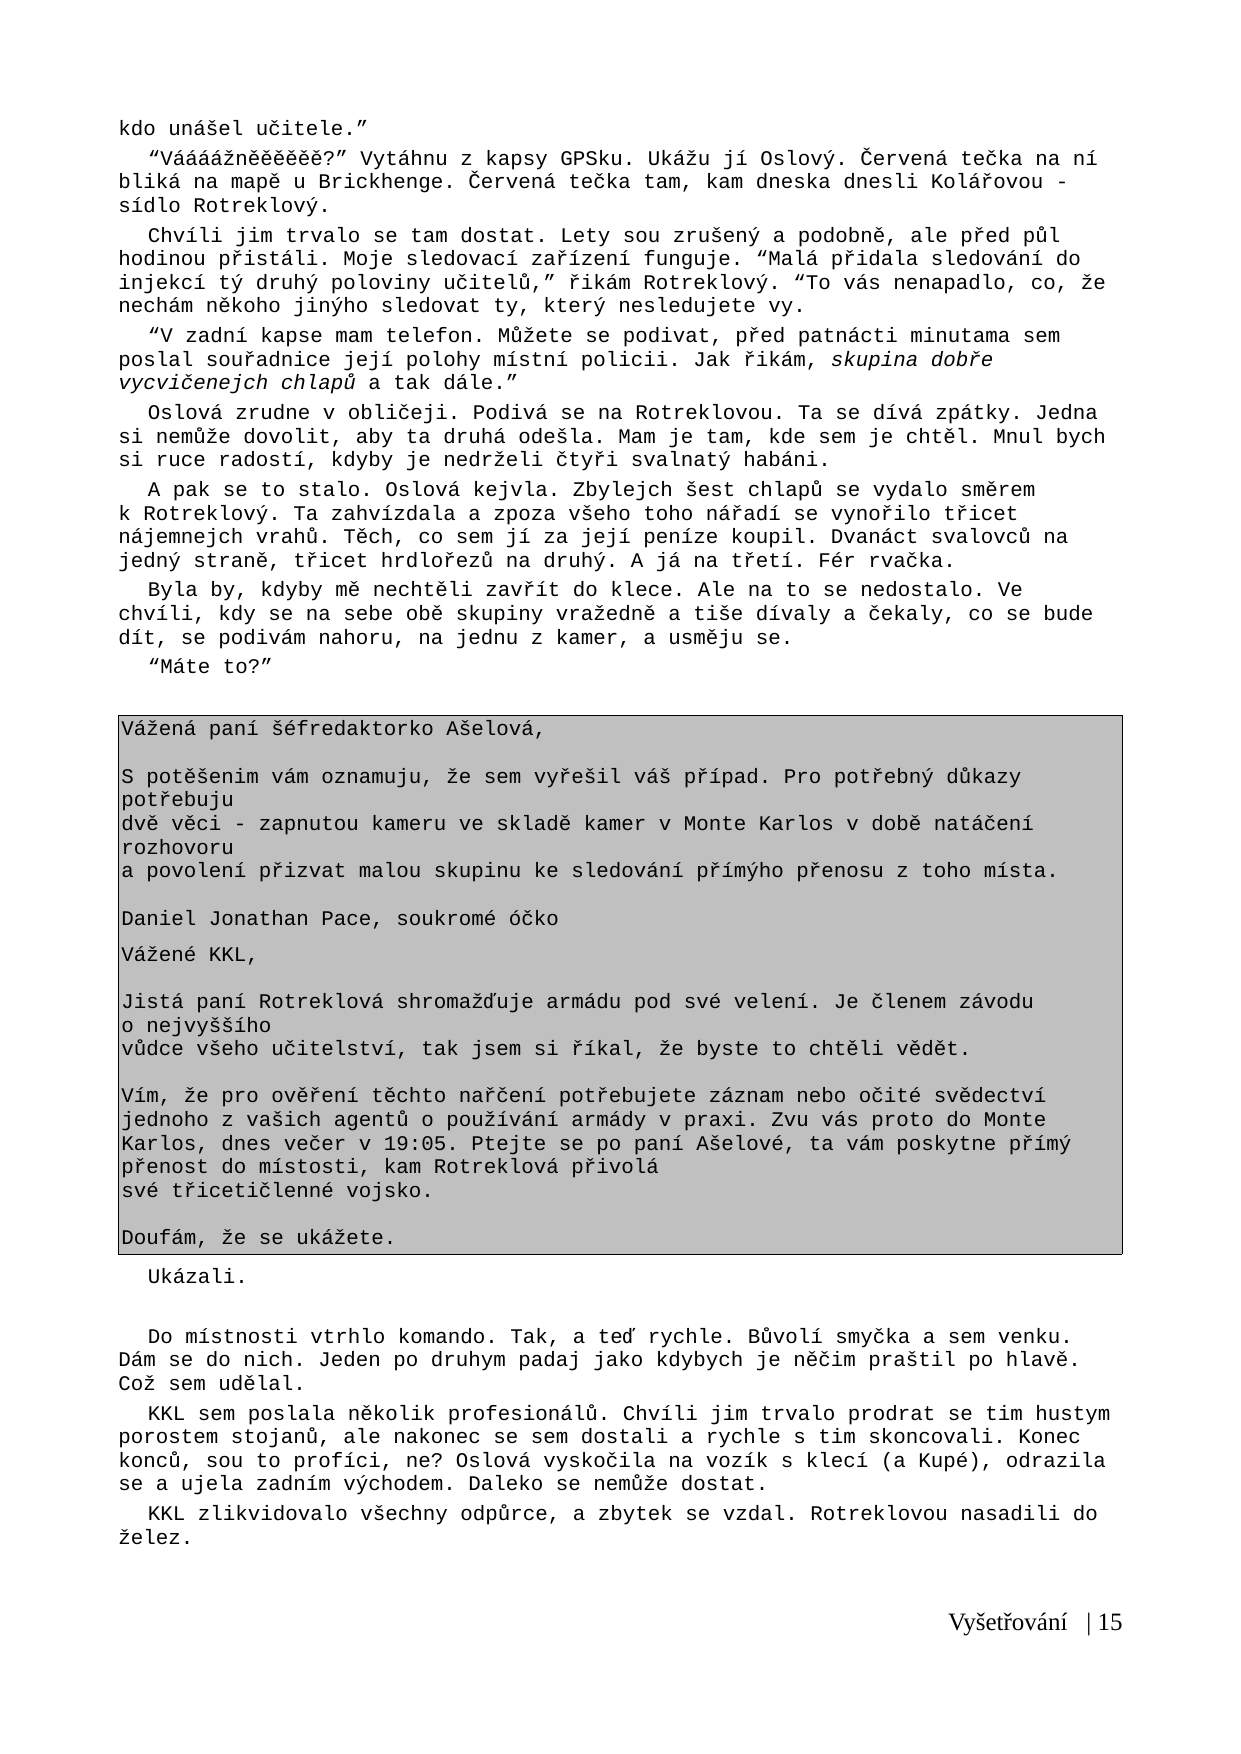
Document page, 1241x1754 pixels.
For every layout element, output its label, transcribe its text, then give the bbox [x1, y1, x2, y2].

text Vím, že pro ověření těchto nařčení potřebujete záznam nebo očité svědectví jednoho z vašich agentů o používání armády v praxi. Zvu vás proto do Monte Karlos, dnes večer v 19:05. Ptejte se po paní Ašelové, ta vám poskytne přímý přenost do místosti, kam Rotreklová přivolá [119, 1082, 1122, 1177]
text dvě věci - zapnutou kameru ve skladě kamer v Monte Karlos v době natáčení rozhovoru [119, 810, 1122, 857]
text “V zadní kapse mam telefon. Můžete se podivat, před patnácti minutama sem poslal souřadnice její polohy místní policii. Jak řikám, skupina dobře vycvičenejch chlapů a tak dále.” [118, 325, 1122, 396]
text Chvíli jim trvalo se tam dostat. Lety sou zrušený a podobně, ale před půl hodinou přistáli. Moje sledovací zařízení funguje. “Malá přidala sledování do injekcí tý druhý poloviny učitelů,” řikám Rotreklový. “To vás nenapadlo, co, že nechám někoho jinýho sledovat ty, který nesledujete vy. [118, 224, 1122, 319]
text Daniel Jonathan Pace, soukromé óčko [119, 904, 1122, 931]
text KKL zlikvidovalo všechny odpůrce, a zbytek se vzdal. Rotreklovou nasadili do želez. [118, 1503, 1122, 1550]
text Jistá paní Rotreklová shromažďuje armádu pod své velení. Je členem závodu o nejvyššího [119, 988, 1122, 1035]
text Byla by, kdyby mě nechtěli zavřít do klece. Ale na to se nedostalo. Ve chvíli, kdy se na sebe obě skupiny vražedně a tiše dívaly a čekaly, co se bude dít, se podivám nahoru, na jednu z kamer, a usměju se. [118, 579, 1122, 650]
text své třicetičlenné vojsko. [119, 1177, 1122, 1201]
text A pak se to stalo. Oslová kejvla. Zbylejch šest chlapů se vydalo směrem k Rotreklový. Ta zahvízdala a zpoza všeho toho nářadí se vynořilo třicet nájemnejch vrahů. Těch, co sem jí za její peníze koupil. Dvanáct svalovců na jedný straně, třicet hrdlořezů na druhý. A já na třetí. Fér rvačka. [118, 479, 1122, 573]
text Vážená paní šéfredaktorko Ašelová, [119, 716, 1122, 739]
text Do místnosti vtrhlo komando. Tak, a teď rychle. Bůvolí smyčka a sem venku. Dám se do nich. Jeden po druhym padaj jako kdybych je něčim praštil po hlavě. Což sem udělal. [118, 1326, 1122, 1397]
text Vážené KKL, [119, 941, 1122, 964]
text vůdce všeho učitelství, tak jsem si říkal, že byste to chtěli vědět. [119, 1035, 1122, 1059]
text Ukázali. [118, 1266, 1122, 1290]
text “Máte to?” [118, 656, 1122, 680]
text a povolení přizvat malou skupinu ke sledování přímýho přenosu z toho místa. [119, 857, 1122, 881]
text “Váááážněěěěěě?” Vytáhnu z kapsy GPSku. Ukážu jí Oslový. Červená tečka na ní bliká na mapě u Brickhenge. Červená tečka tam, kam dneska dnesli Kolářovou - sídlo Rotreklový. [118, 148, 1122, 219]
text KKL sem poslala několik profesionálů. Chvíli jim trvalo prodrat se tim hustym porostem stojanů, ale nakonec se sem dostali a rychle s tim skoncovali. Konec konců, sou to profíci, ne? Oslová vyskočila na vozík s klecí (a Kupé), odrazila se a ujela zadním východem. Daleko se nemůže dostat. [118, 1402, 1122, 1497]
text S potěšenim vám oznamuju, že sem vyřešil váš případ. Pro potřebný důkazy potřebuju [119, 763, 1122, 810]
text Oslová zrudne v obličeji. Podivá se na Rotreklovou. Ta se dívá zpátky. Jedna si nemůže dovolit, aby ta druhá odešla. Mam je tam, kde sem je chtěl. Mnul bych si ruce radostí, kdyby je nedrželi čtyři svalnatý habáni. [118, 402, 1122, 473]
text kdo unášel učitele.” [118, 118, 1122, 142]
text Doufám, že se ukážete. [119, 1224, 1122, 1254]
